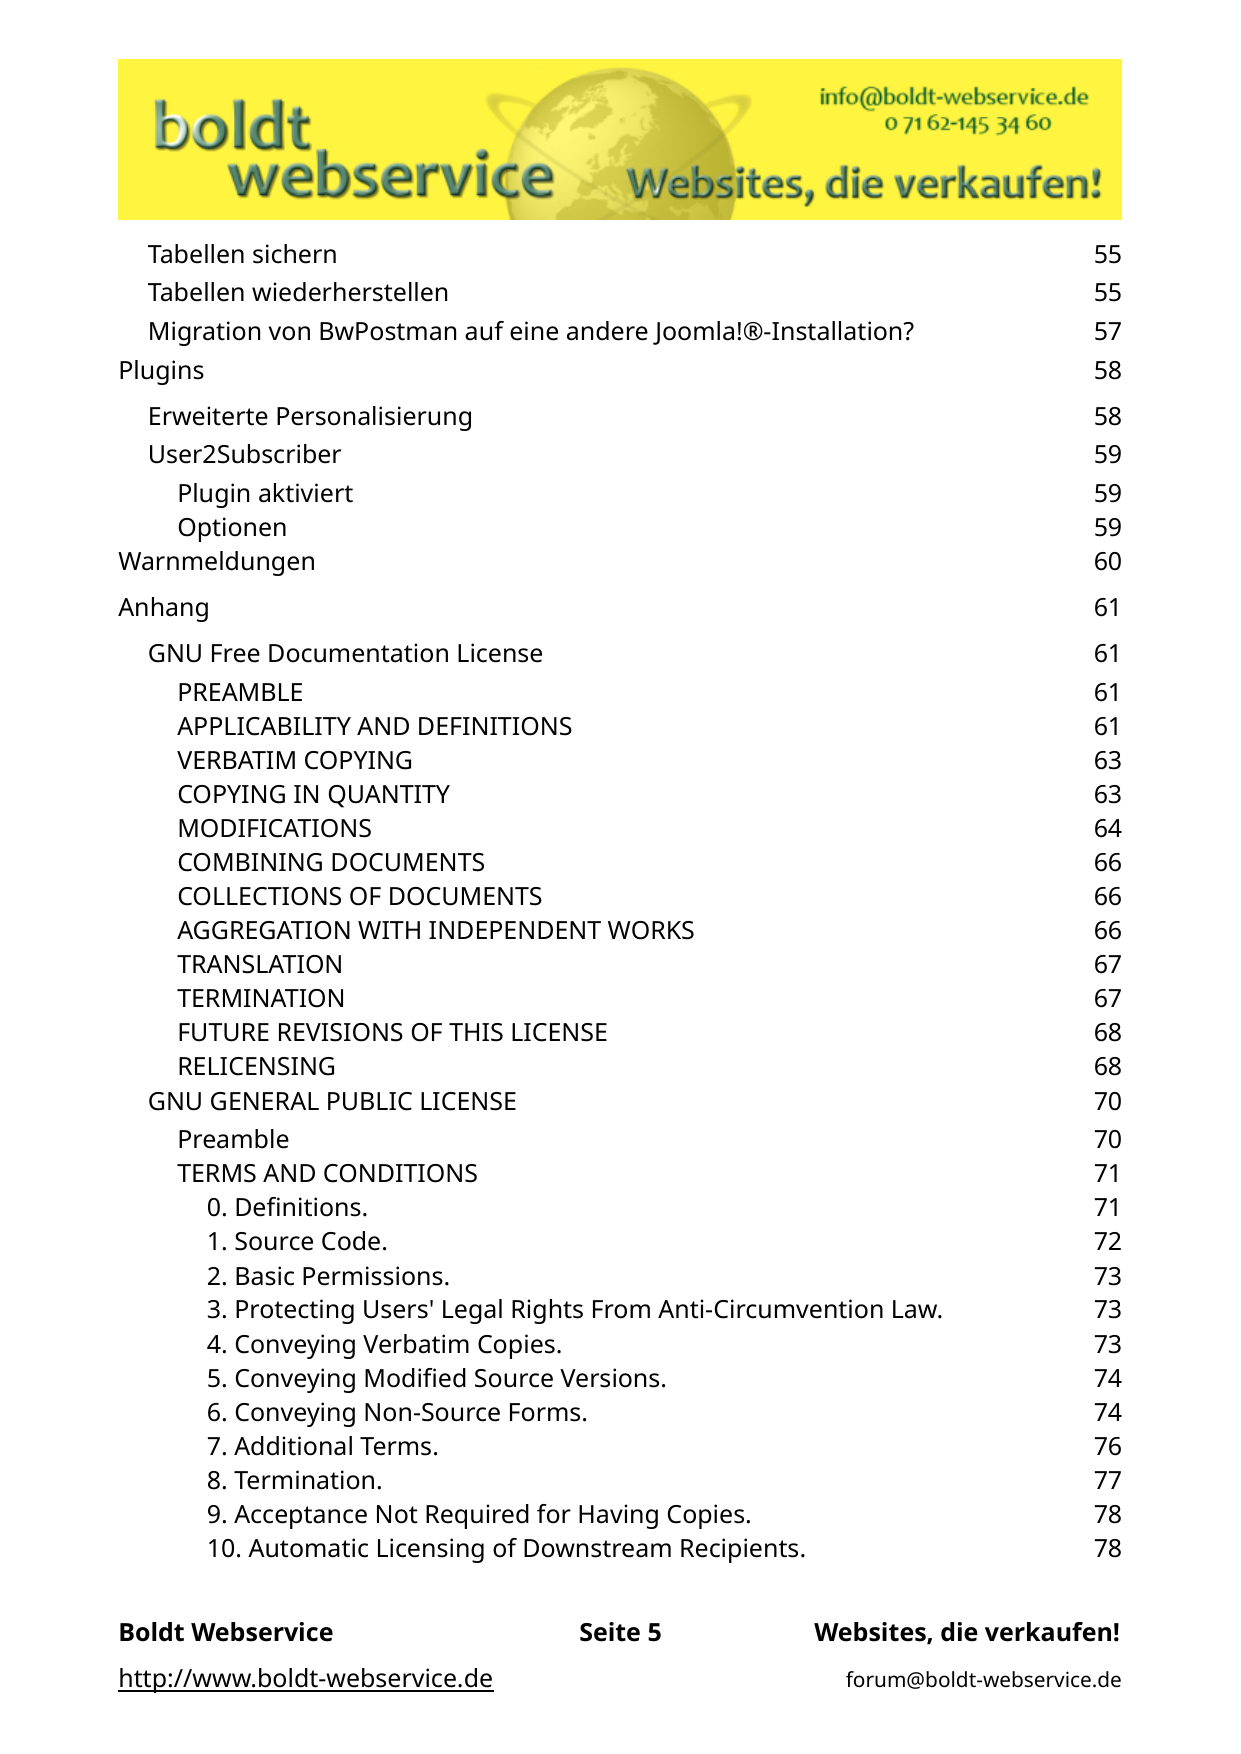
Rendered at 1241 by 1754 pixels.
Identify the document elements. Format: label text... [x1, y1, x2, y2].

text AGGREGATION WITH INDEPENDENT WORKS 66 [177, 913, 1122, 947]
text RELICENSING 68 [177, 1049, 1122, 1083]
text PREAMBLE 61 [177, 674, 1122, 708]
text 3. Protecting Users' Legal Rights From Anti-Circumvention Law. 73 [207, 1292, 1122, 1326]
text 9. Acceptance Not Required for Having Copies. 78 [207, 1497, 1122, 1531]
text 10. Automatic Licensing of Downstream Recipients. 78 [207, 1531, 1122, 1565]
text TRANSLATION 67 [177, 947, 1122, 981]
text Plugin aktiviert 59 [177, 476, 1122, 510]
text FUTURE REVISIONS OF THIS LICENSE 68 [177, 1015, 1122, 1049]
text MODIFICATIONS 64 [177, 811, 1122, 845]
text Erweiterte Personalisierung 58 [148, 398, 1122, 432]
picture [118, 59, 1123, 220]
text 6. Conveying Non-Source Forms. 74 [207, 1394, 1122, 1428]
text Migration von BwPostman auf eine andere Joomla!®-Installation? 57 [148, 314, 1122, 348]
text 1. Source Code. 72 [207, 1224, 1122, 1258]
text Tabellen wiederherstellen 55 [148, 275, 1122, 309]
text TERMINATION 67 [177, 981, 1122, 1015]
text 7. Additional Terms. 76 [207, 1428, 1122, 1462]
text VERBATIM COPYING 63 [177, 742, 1122, 777]
text Warnmeldungen 60 [118, 544, 1122, 578]
text TERMS AND CONDITIONS 71 [177, 1156, 1122, 1190]
text Plugins 58 [118, 352, 1122, 387]
text COMBINING DOCUMENTS 66 [177, 845, 1122, 879]
text Tabellen sichern 55 [148, 236, 1122, 270]
text Preamble 70 [177, 1122, 1122, 1156]
text APPLICABILITY AND DEFINITIONS 61 [177, 708, 1122, 742]
text User2Subscriber 59 [148, 437, 1122, 471]
text 0. Definitions. 71 [207, 1190, 1122, 1224]
text 4. Conveying Verbatim Copies. 73 [207, 1326, 1122, 1360]
text Optionen 59 [177, 510, 1122, 544]
text 8. Termination. 77 [207, 1462, 1122, 1497]
text COPYING IN QUANTITY 63 [177, 777, 1122, 811]
text GNU Free Documentation License 61 [148, 636, 1122, 670]
text GNU GENERAL PUBLIC LICENSE 70 [148, 1083, 1122, 1117]
text 2. Basic Permissions. 73 [207, 1258, 1122, 1292]
text Anhang 61 [118, 590, 1122, 624]
text COLLECTIONS OF DOCUMENTS 66 [177, 879, 1122, 913]
text 5. Conveying Modified Source Versions. 74 [207, 1360, 1122, 1394]
